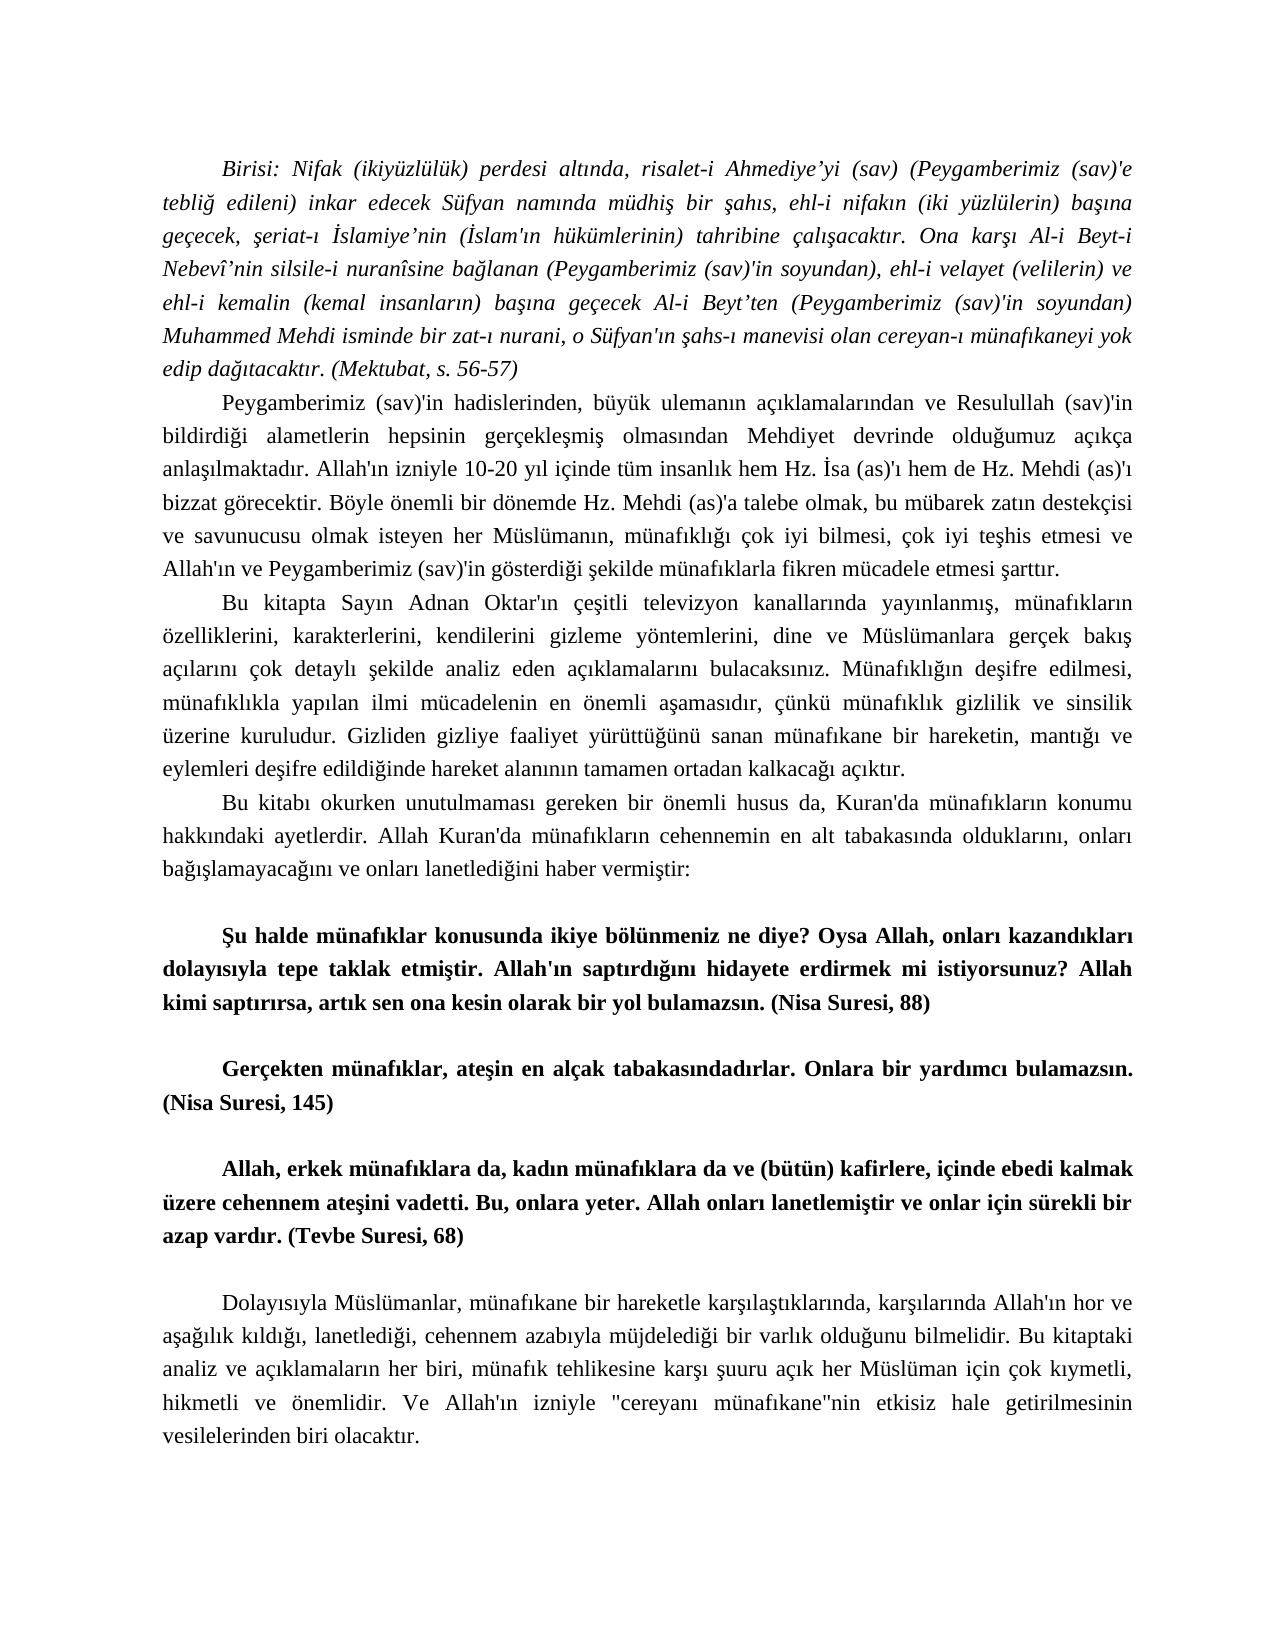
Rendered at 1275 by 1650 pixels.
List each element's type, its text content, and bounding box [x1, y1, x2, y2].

text Bu kitapta Sayın Adnan Oktar'ın çeşitli televizyon kanallarında yayınlanmış, münafıkların özelliklerini, karakterlerini, kendilerini gizleme yöntemlerini, dine ve Müslümanlara gerçek bakış açılarını çok detaylı şekilde analiz eden açıklamalarını bulacaksınız. Münafıklığın deşifre edilmesi, münafıklıkla yapılan ilmi mücadelenin en önemli aşamasıdır, çünkü münafıklık gizlilik ve sinsilik üzerine kuruludur. Gizliden gizliye faaliyet yürüttüğünü sanan münafıkane bir hareketin, mantığı ve eylemleri deşifre edildiğinde hareket alanının tamamen ortadan kalkacağı açıktır. [162, 583, 1134, 783]
text Allah, erkek münafıklara da, kadın münafıklara da ve (bütün) kafirlere, içinde ebedi kalmak üzere cehennem ateşini vadetti. Bu, onlara yeter. Allah onları lanetlemiştir ve onlar için sürekli bir azap vardır. (Tevbe Suresi, 68) [162, 1150, 1134, 1250]
text Birisi: Nifak (ikiyüzlülük) perdesi altında, risalet-i Ahmediye’yi (sav) (Peygamberimiz (sav)'e tebliğ edileni) inkar edecek Süfyan namında müdhiş bir şahıs, ehl-i nifakın (iki yüzlülerin) başına geçecek, şeriat-ı İslamiye’nin (İslam'ın hükümlerinin) tahribine çalışacaktır. Ona karşı Al-i Beyt-i Nebevî’nin silsile-i nuranîsine bağlanan (Peygamberimiz (sav)'in soyundan), ehl-i velayet (velilerin) ve ehl-i kemalin (kemal insanların) başına geçecek Al-i Beyt’ten (Peygamberimiz (sav)'in soyundan) Muhammed Mehdi isminde bir zat-ı nurani, o Süfyan'ın şahs-ı manevisi olan cereyan-ı münafıkaneyi yok edip dağıtacaktır. (Mektubat, s. 56-57) [162, 150, 1134, 383]
text Şu halde münafıklar konusunda ikiye bölünmeniz ne diye? Oysa Allah, onları kazandıkları dolayısıyla tepe taklak etmiştir. Allah'ın saptırdığını hidayete erdirmek mi istiyorsunuz? Allah kimi saptırırsa, artık sen ona kesin olarak bir yol bulamazsın. (Nisa Suresi, 88) [162, 917, 1134, 1017]
text Gerçekten münafıklar, ateşin en alçak tabakasındadırlar. Onlara bir yardımcı bulamazsın. (Nisa Suresi, 145) [162, 1050, 1134, 1117]
text Peygamberimiz (sav)'in hadislerinden, büyük ulemanın açıklamalarından ve Resulullah (sav)'in bildirdiği alametlerin hepsinin gerçekleşmiş olmasından Mehdiyet devrinde olduğumuz açıkça anlaşılmaktadır. Allah'ın izniyle 10-20 yıl içinde tüm insanlık hem Hz. İsa (as)'ı hem de Hz. Mehdi (as)'ı bizzat görecektir. Böyle önemli bir dönemde Hz. Mehdi (as)'a talebe olmak, bu mübarek zatın destekçisi ve savunucusu olmak isteyen her Müslümanın, münafıklığı çok iyi bilmesi, çok iyi teşhis etmesi ve Allah'ın ve Peygamberimiz (sav)'in gösterdiği şekilde münafıklarla fikren mücadele etmesi şarttır. [162, 383, 1134, 583]
text Dolayısıyla Müslümanlar, münafıkane bir hareketle karşılaştıklarında, karşılarında Allah'ın hor ve aşağılık kıldığı, lanetlediği, cehennem azabıyla müjdelediği bir varlık olduğunu bilmelidir. Bu kitaptaki analiz ve açıklamaların her biri, münafık tehlikesine karşı şuuru açık her Müslüman için çok kıymetli, hikmetli ve önemlidir. Ve Allah'ın izniyle "cereyanı münafıkane"nin etkisiz hale getirilmesinin vesilelerinden biri olacaktır. [162, 1283, 1134, 1450]
text Bu kitabı okurken unutulmaması gereken bir önemli husus da, Kuran'da münafıkların konumu hakkındaki ayetlerdir. Allah Kuran'da münafıkların cehennemin en alt tabakasında olduklarını, onları bağışlamayacağını ve onları lanetlediğini haber vermiştir: [162, 783, 1134, 883]
